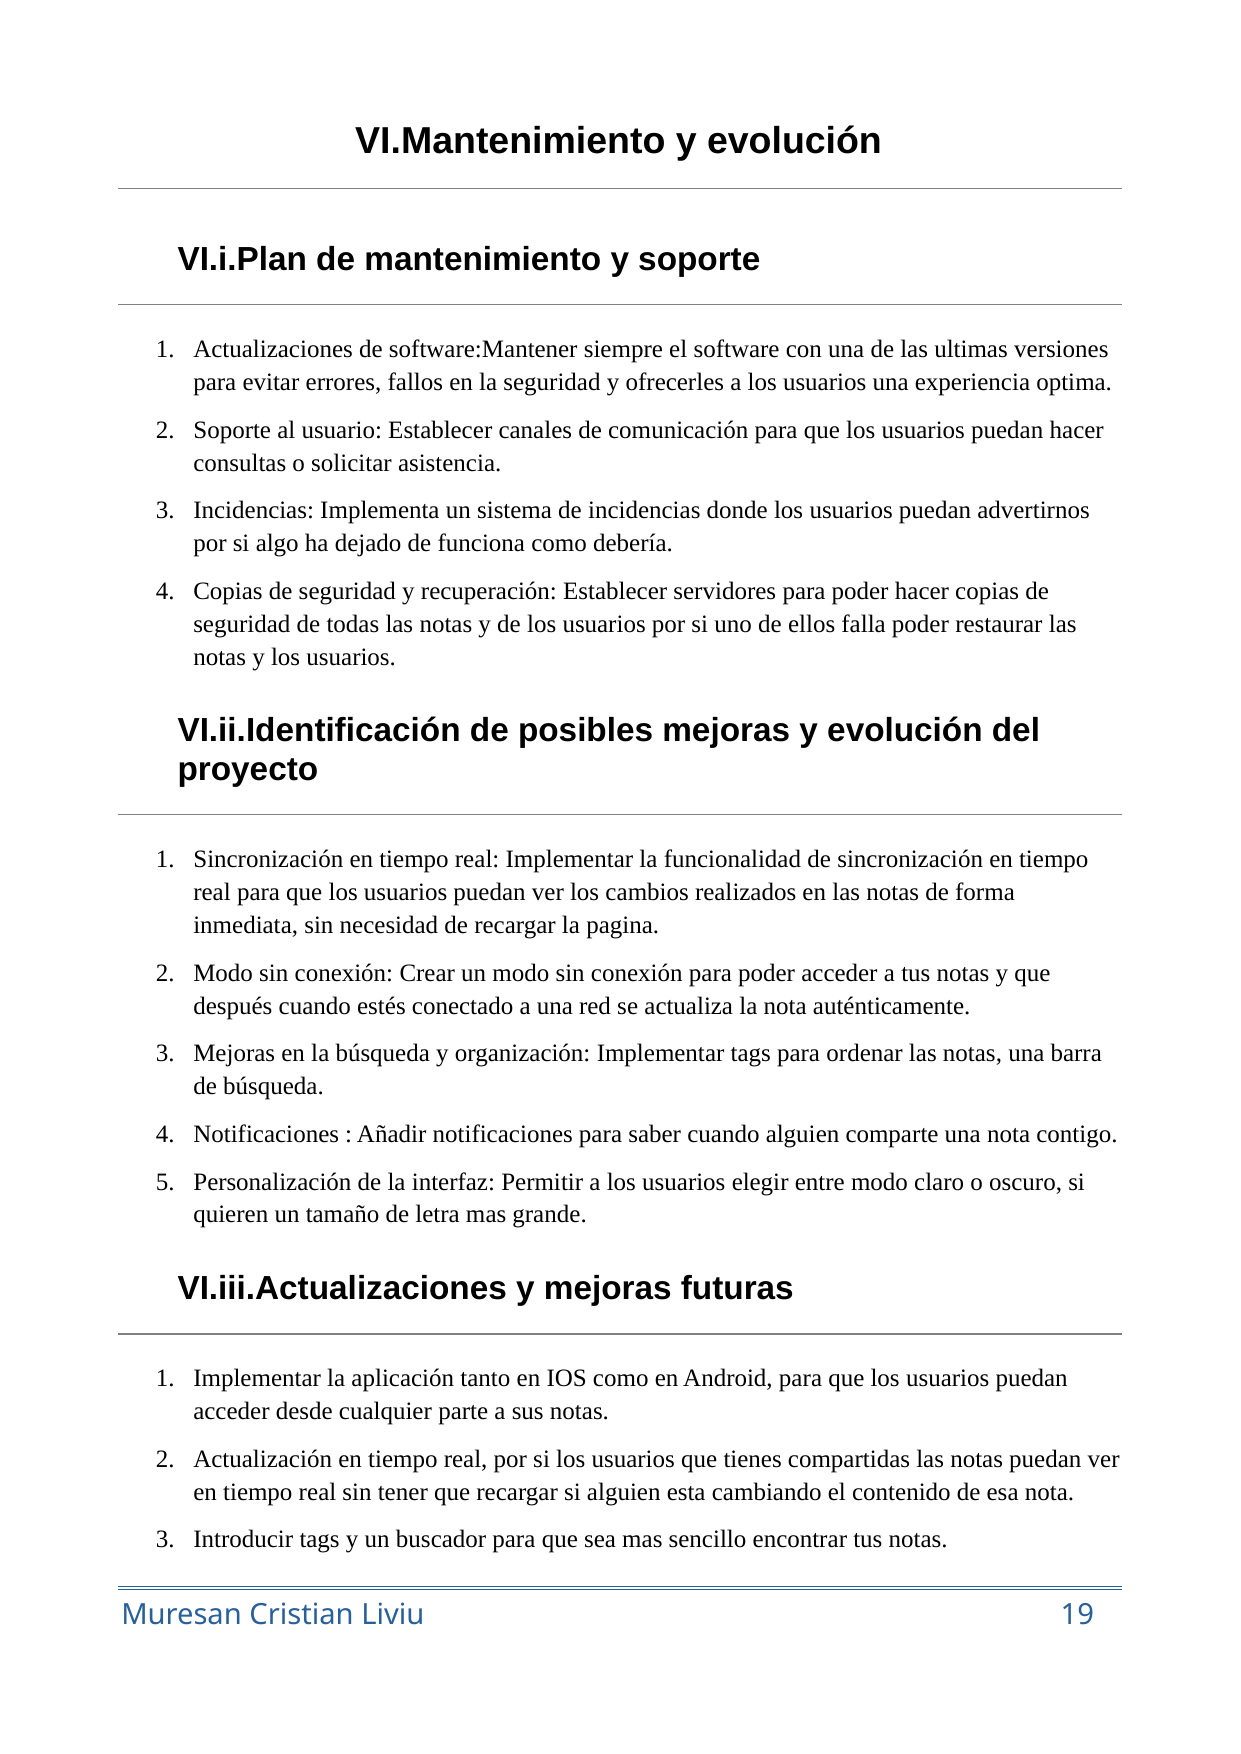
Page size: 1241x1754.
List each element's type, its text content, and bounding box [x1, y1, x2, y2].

list Soporte al usuario: Establecer canales de comunicación para que los usuarios puedan hacer consultas o solicitar asistencia. [156, 415, 1122, 476]
subtitle Actualizaciones y mejoras futuras [177, 1268, 1122, 1306]
subtitle Mantenimiento y evolución [378, 118, 1122, 161]
list Implementar la aplicación tanto en IOS como en Android, para que los usuarios puedan acceder desde cualquier parte a sus notas. [156, 1363, 1122, 1425]
list Copias de seguridad y recuperación: Establecer servidores para poder hacer copias de seguridad de todas las notas y de los usuarios por si uno de ellos falla poder restaurar las notas y los usuarios. [156, 576, 1122, 671]
list Introducir tags y un buscador para que sea mas sencillo encontrar tus notas. [156, 1524, 1122, 1553]
list Actualización en tiempo real, por si los usuarios que tienes compartidas las notas puedan ver en tiempo real sin tener que recargar si alguien esta cambiando el contenido de esa nota. [156, 1444, 1122, 1506]
list Actualizaciones de software:Mantener siempre el software con una de las ultimas versiones para evitar errores, fallos en la seguridad y ofrecerles a los usuarios una experiencia optima. [156, 334, 1122, 396]
list Modo sin conexión: Crear un modo sin conexión para poder acceder a tus notas y que después cuando estés conectado a una red se actualiza la nota auténticamente. [156, 958, 1122, 1019]
list Notificaciones : Añadir notificaciones para saber cuando alguien comparte una nota contigo. [156, 1119, 1122, 1148]
list Sincronización en tiempo real: Implementar la funcionalidad de sincronización en tiempo real para que los usuarios puedan ver los cambios realizados en las notas de forma inmediata, sin necesidad de recargar la pagina. [156, 844, 1122, 939]
list Mejoras en la búsqueda y organización: Implementar tags para ordenar las notas, una barra de búsqueda. [156, 1038, 1122, 1100]
list Incidencias: Implementa un sistema de incidencias donde los usuarios puedan advertirnos por si algo ha dejado de funciona como debería. [156, 495, 1122, 557]
subtitle Identificación de posibles mejoras y evolución del proyecto [177, 710, 1122, 787]
subtitle Plan de mantenimiento y soporte [177, 239, 1122, 277]
list Personalización de la interfaz: Permitir a los usuarios elegir entre modo claro o oscuro, si quieren un tamaño de letra mas grande. [156, 1167, 1122, 1228]
